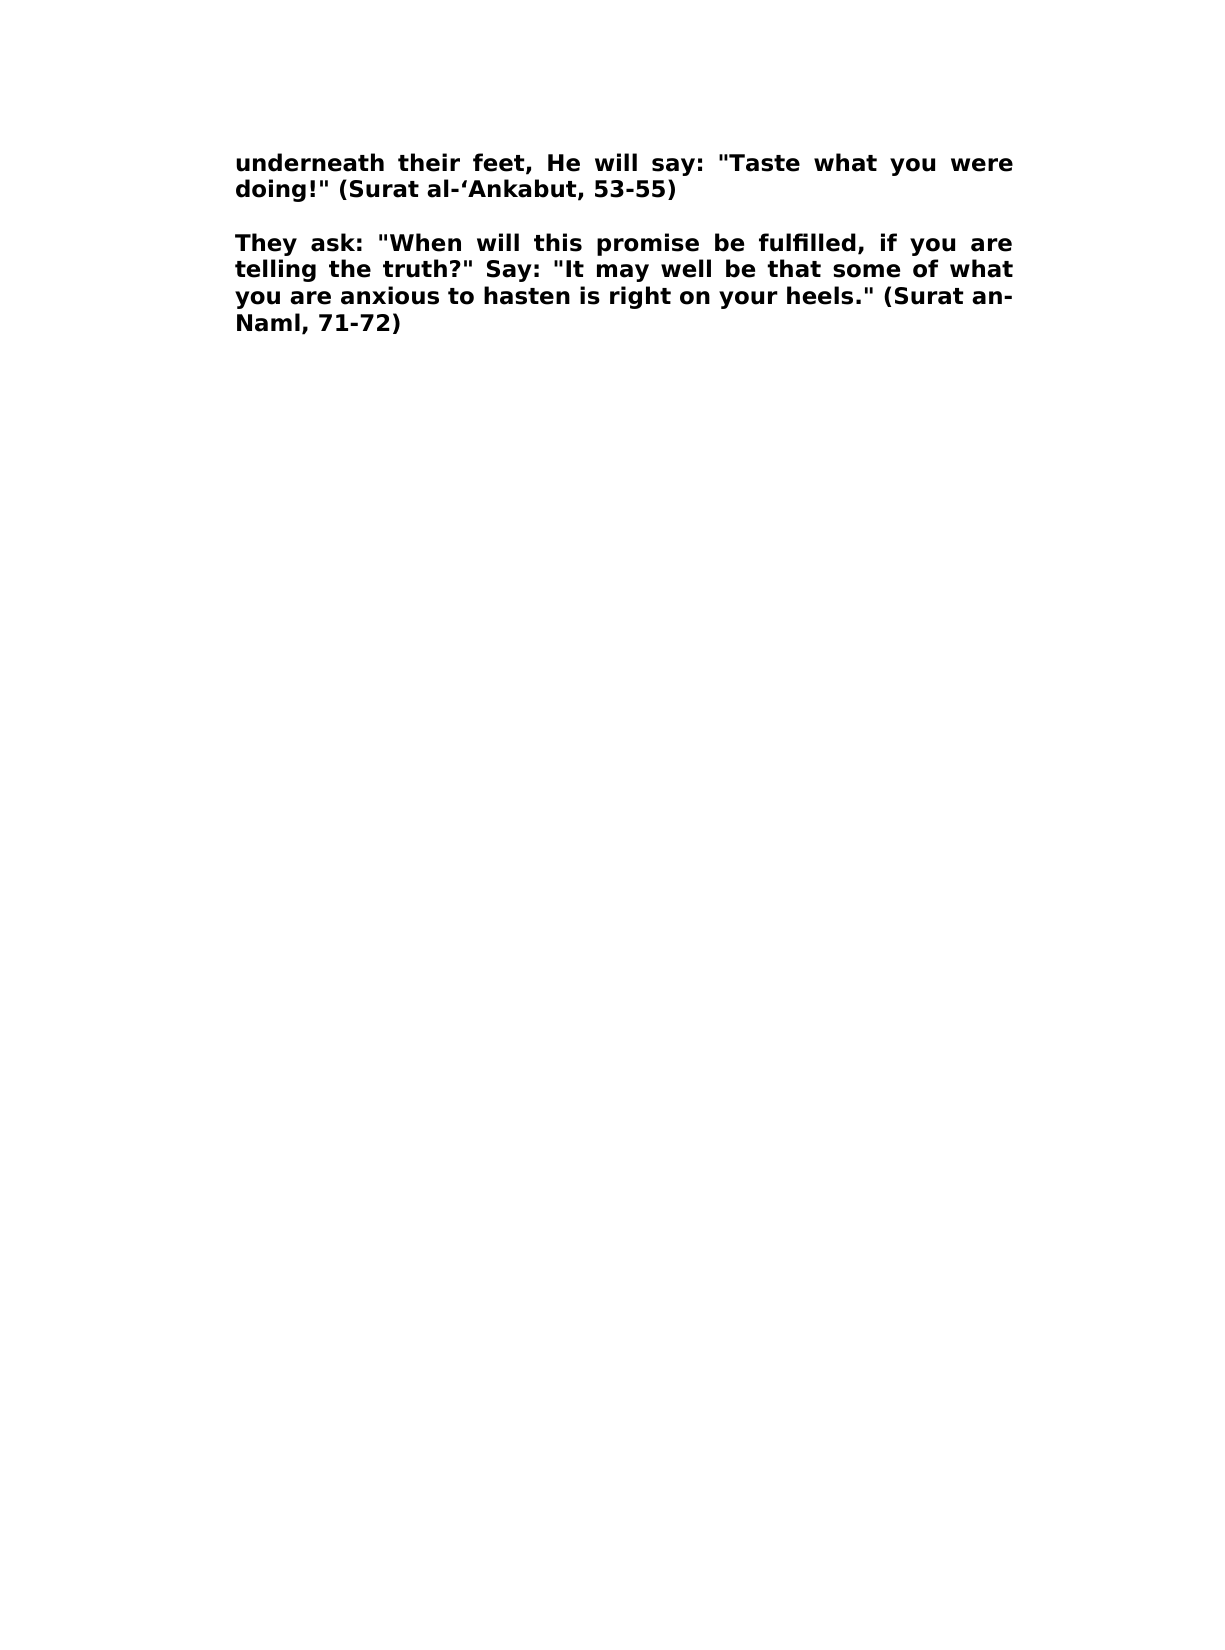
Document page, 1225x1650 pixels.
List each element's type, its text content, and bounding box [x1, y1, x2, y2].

text They ask: "When will this promise be fulfilled, if you are telling the truth?" Say: "It may well be that some of what you are anxious to hasten is right on your heels." (Surat an-Naml, 71-72) [235, 230, 1014, 337]
text underneath their feet, He will say: "Taste what you were doing!" (Surat al-‘Ankabut, 53-55) [235, 150, 1014, 203]
